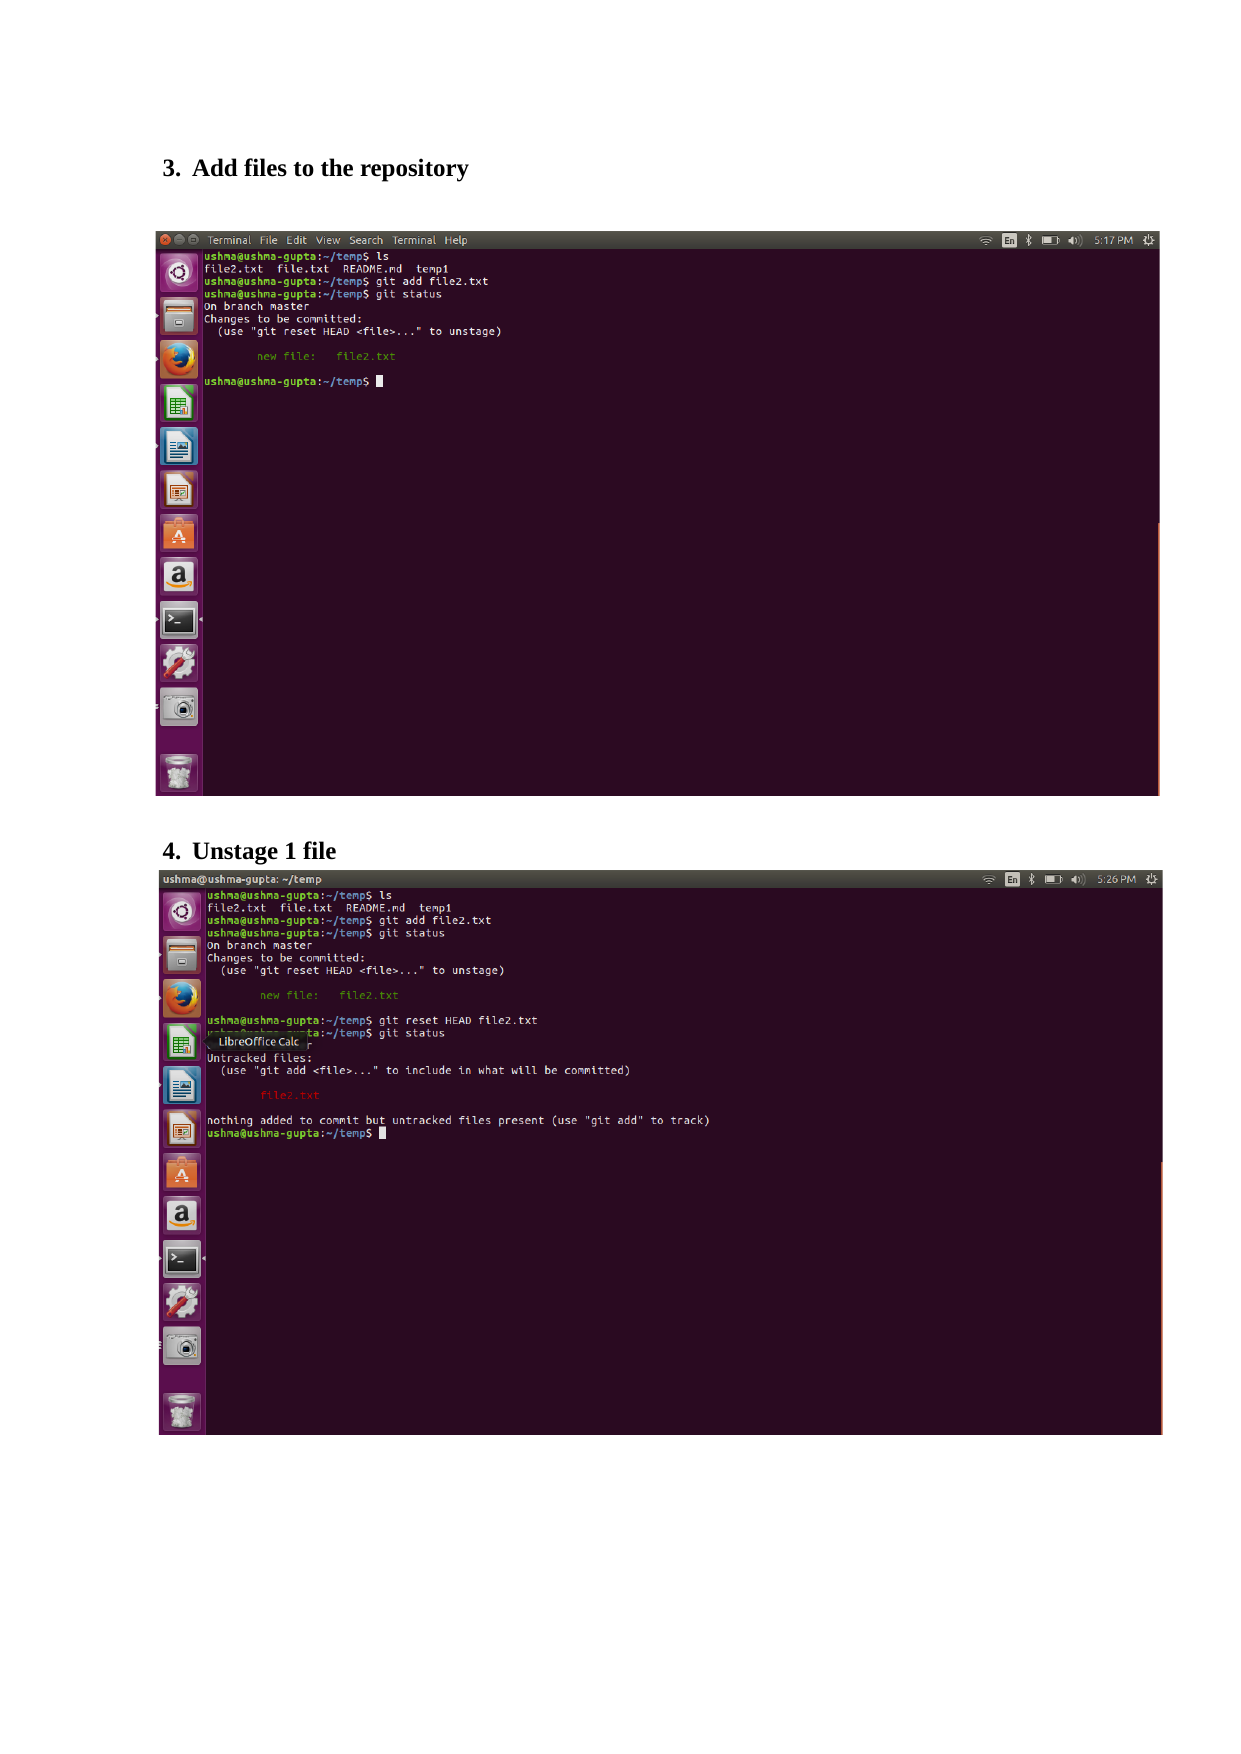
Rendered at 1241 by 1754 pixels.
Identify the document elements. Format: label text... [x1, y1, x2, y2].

picture [155, 231, 1160, 796]
list Unstage 1 file [162, 836, 1122, 864]
picture [158, 870, 1163, 1435]
list Add files to the repository [162, 153, 1122, 181]
